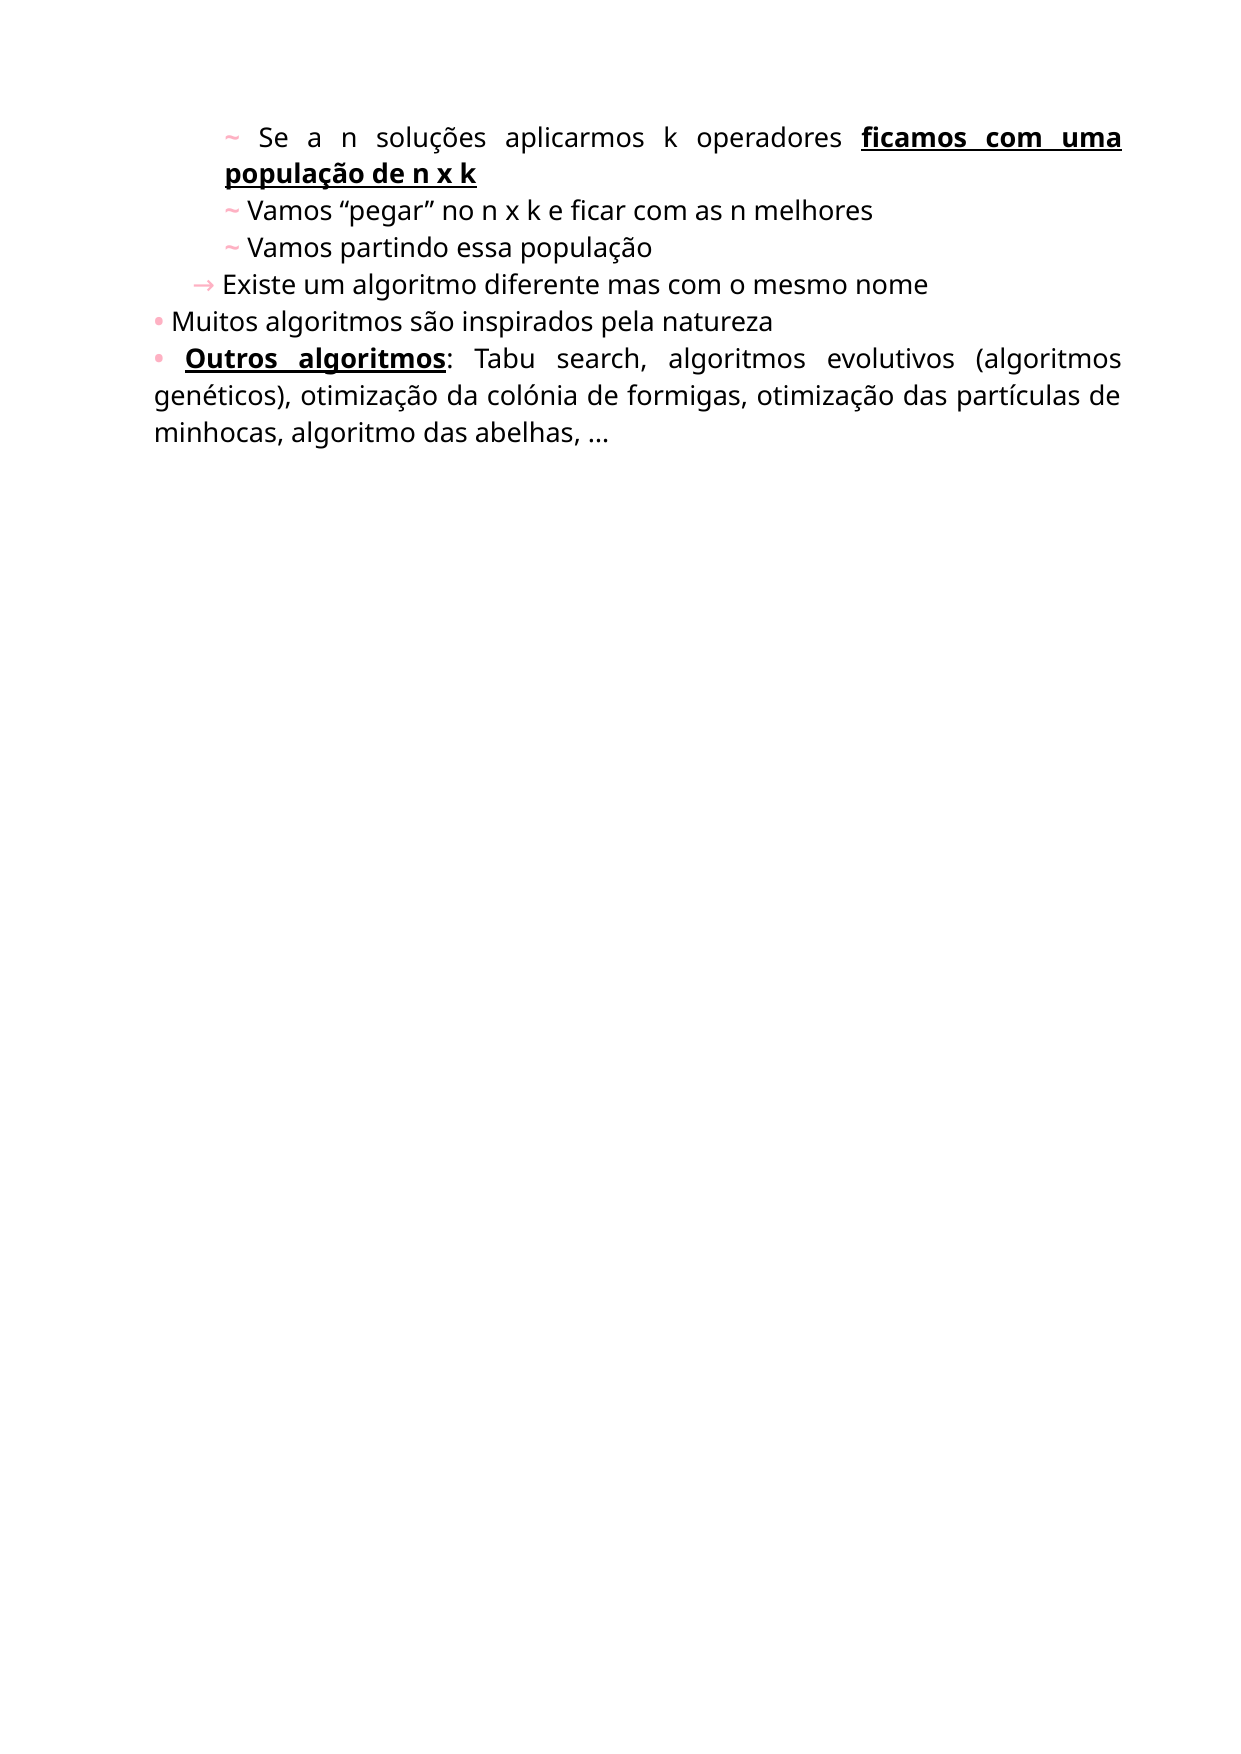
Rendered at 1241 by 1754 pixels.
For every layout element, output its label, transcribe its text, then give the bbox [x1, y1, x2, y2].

text ~ Se a n soluções aplicarmos k operadores ficamos com uma população de n x k [224, 118, 1122, 192]
text → Existe um algoritmo diferente mas com o mesmo nome [192, 266, 1122, 302]
text ~ Vamos “pegar” no n x k e ficar com as n melhores [224, 192, 1122, 229]
text • Muitos algoritmos são inspirados pela natureza [153, 302, 1122, 339]
text • Outros algoritmos: Tabu search, algoritmos evolutivos (algoritmos genéticos), otimização da colónia de formigas, otimização das partículas de minhocas, algoritmo das abelhas, … [153, 339, 1122, 450]
text ~ Vamos partindo essa população [224, 229, 1122, 266]
